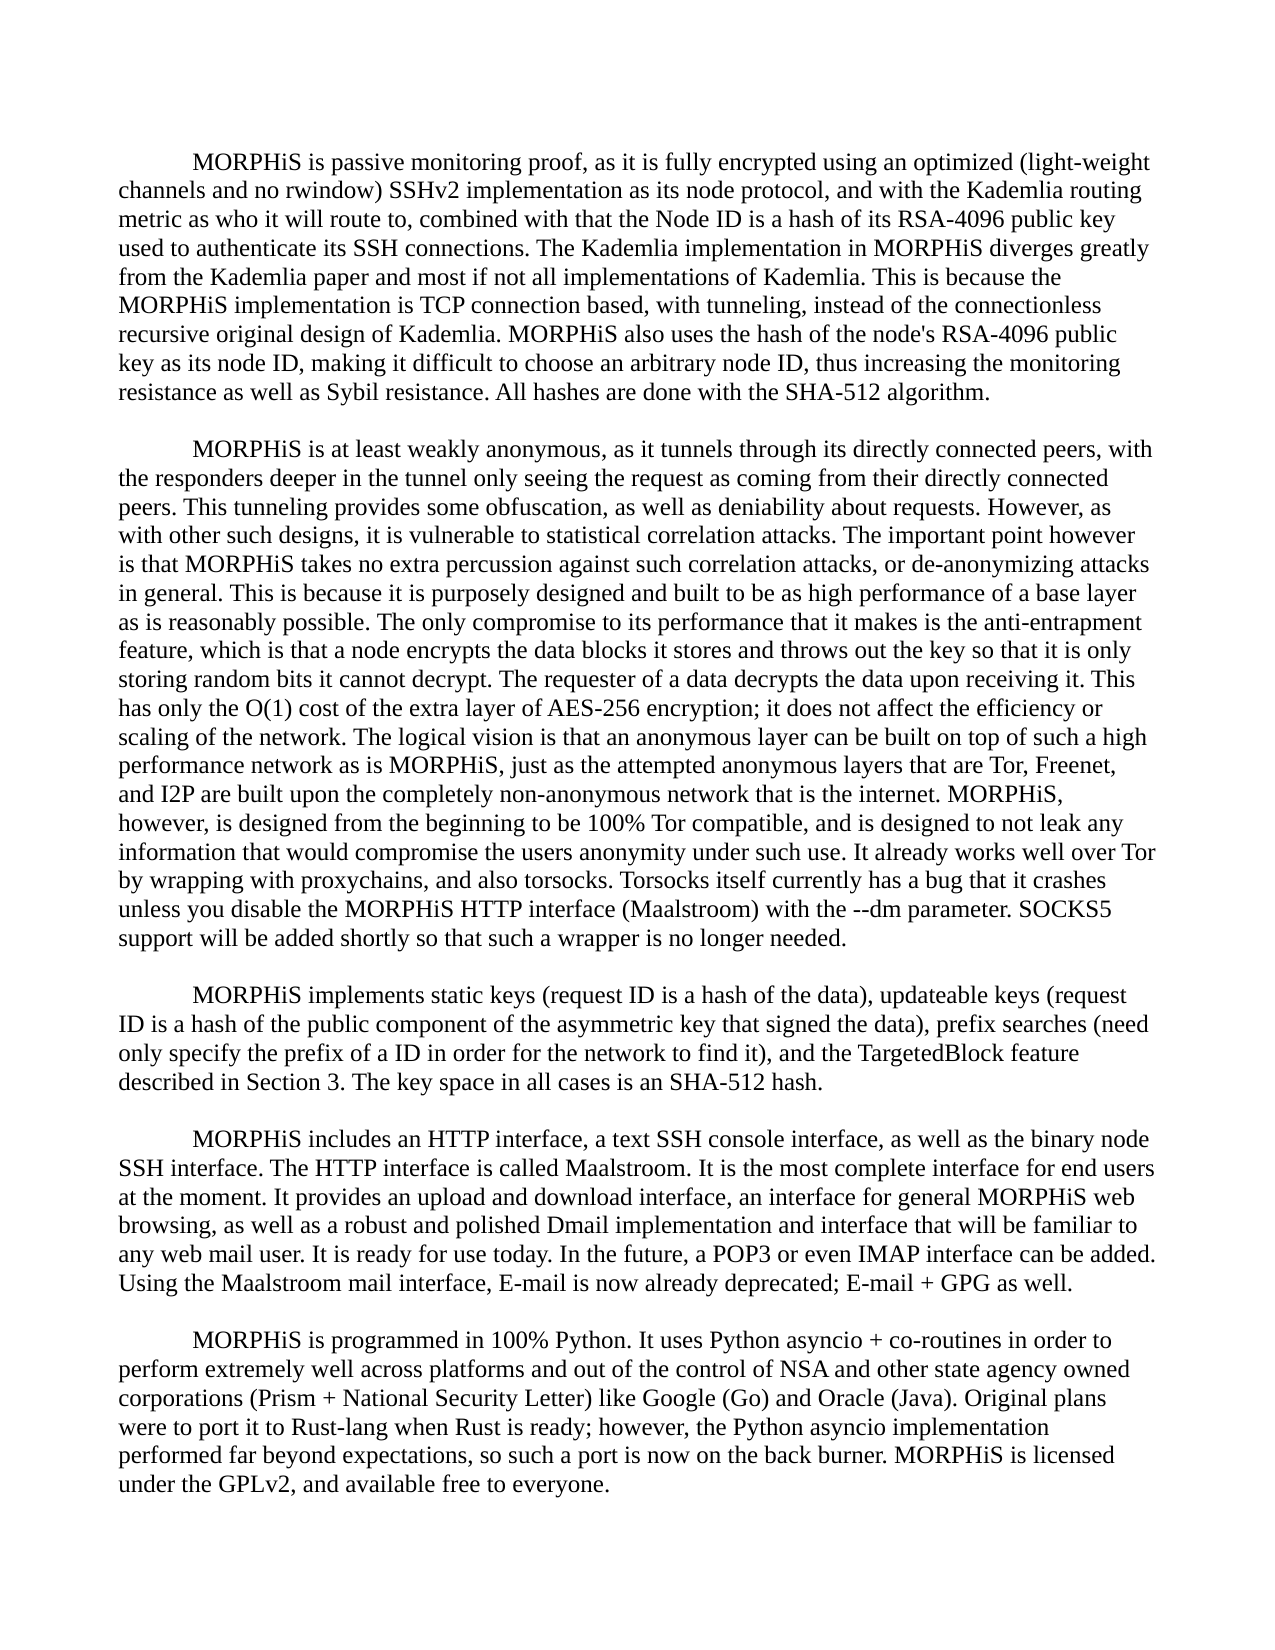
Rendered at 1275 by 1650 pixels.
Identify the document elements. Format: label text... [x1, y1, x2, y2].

text MORPHiS is programmed in 100% Python. It uses Python asyncio + co-routines in order to perform extremely well across platforms and out of the control of NSA and other state agency owned corporations (Prism + National Security Letter) like Google (Go) and Oracle (Java). Original plans were to port it to Rust-lang when Rust is ready; however, the Python asyncio implementation performed far beyond expectations, so such a port is now on the back burner. MORPHiS is licensed under the GPLv2, and available free to everyone. [118, 1326, 1157, 1498]
text MORPHiS implements static keys (request ID is a hash of the data), updateable keys (request ID is a hash of the public component of the asymmetric key that signed the data), prefix searches (need only specify the prefix of a ID in order for the network to find it), and the TargetedBlock feature described in Section 3. The key space in all cases is an SHA-512 hash. [118, 981, 1157, 1096]
text MORPHiS is at least weakly anonymous, as it tunnels through its directly connected peers, with the responders deeper in the tunnel only seeing the request as coming from their directly connected peers. This tunneling provides some obfuscation, as well as deniability about requests. However, as with other such designs, it is vulnerable to statistical correlation attacks. The important point however is that MORPHiS takes no extra percussion against such correlation attacks, or de-anonymizing attacks in general. This is because it is purposely designed and built to be as high performance of a base layer as is reasonably possible. The only compromise to its performance that it makes is the anti-entrapment feature, which is that a node encrypts the data blocks it stores and throws out the key so that it is only storing random bits it cannot decrypt. The requester of a data decrypts the data upon receiving it. This has only the O(1) cost of the extra layer of AES-256 encryption; it does not affect the efficiency or scaling of the network. The logical vision is that an anonymous layer can be built on top of such a high performance network as is MORPHiS, just as the attempted anonymous layers that are Tor, Freenet, and I2P are built upon the completely non-anonymous network that is the internet. MORPHiS, however, is designed from the beginning to be 100% Tor compatible, and is designed to not leak any information that would compromise the users anonymity under such use. It already works well over Tor by wrapping with proxychains, and also torsocks. Torsocks itself currently has a bug that it crashes unless you disable the MORPHiS HTTP interface (Maalstroom) with the --dm parameter. SOCKS5 support will be added shortly so that such a wrapper is no longer needed. [118, 434, 1157, 952]
text MORPHiS includes an HTTP interface, a text SSH console interface, as well as the binary node SSH interface. The HTTP interface is called Maalstroom. It is the most complete interface for end users at the moment. It provides an upload and download interface, an interface for general MORPHiS web browsing, as well as a robust and polished Dmail implementation and interface that will be familiar to any web mail user. It is ready for use today. In the future, a POP3 or even IMAP interface can be added. Using the Maalstroom mail interface, E-mail is now already deprecated; E-mail + GPG as well. [118, 1124, 1157, 1297]
text MORPHiS is passive monitoring proof, as it is fully encrypted using an optimized (light-weight channels and no rwindow) SSHv2 implementation as its node protocol, and with the Kademlia routing metric as who it will route to, combined with that the Node ID is a hash of its RSA-4096 public key used to authenticate its SSH connections. The Kademlia implementation in MORPHiS diverges greatly from the Kademlia paper and most if not all implementations of Kademlia. This is because the MORPHiS implementation is TCP connection based, with tunneling, instead of the connectionless recursive original design of Kademlia. MORPHiS also uses the hash of the node's RSA-4096 public key as its node ID, making it difficult to choose an arbitrary node ID, thus increasing the monitoring resistance as well as Sybil resistance. All hashes are done with the SHA-512 algorithm. [118, 147, 1157, 406]
